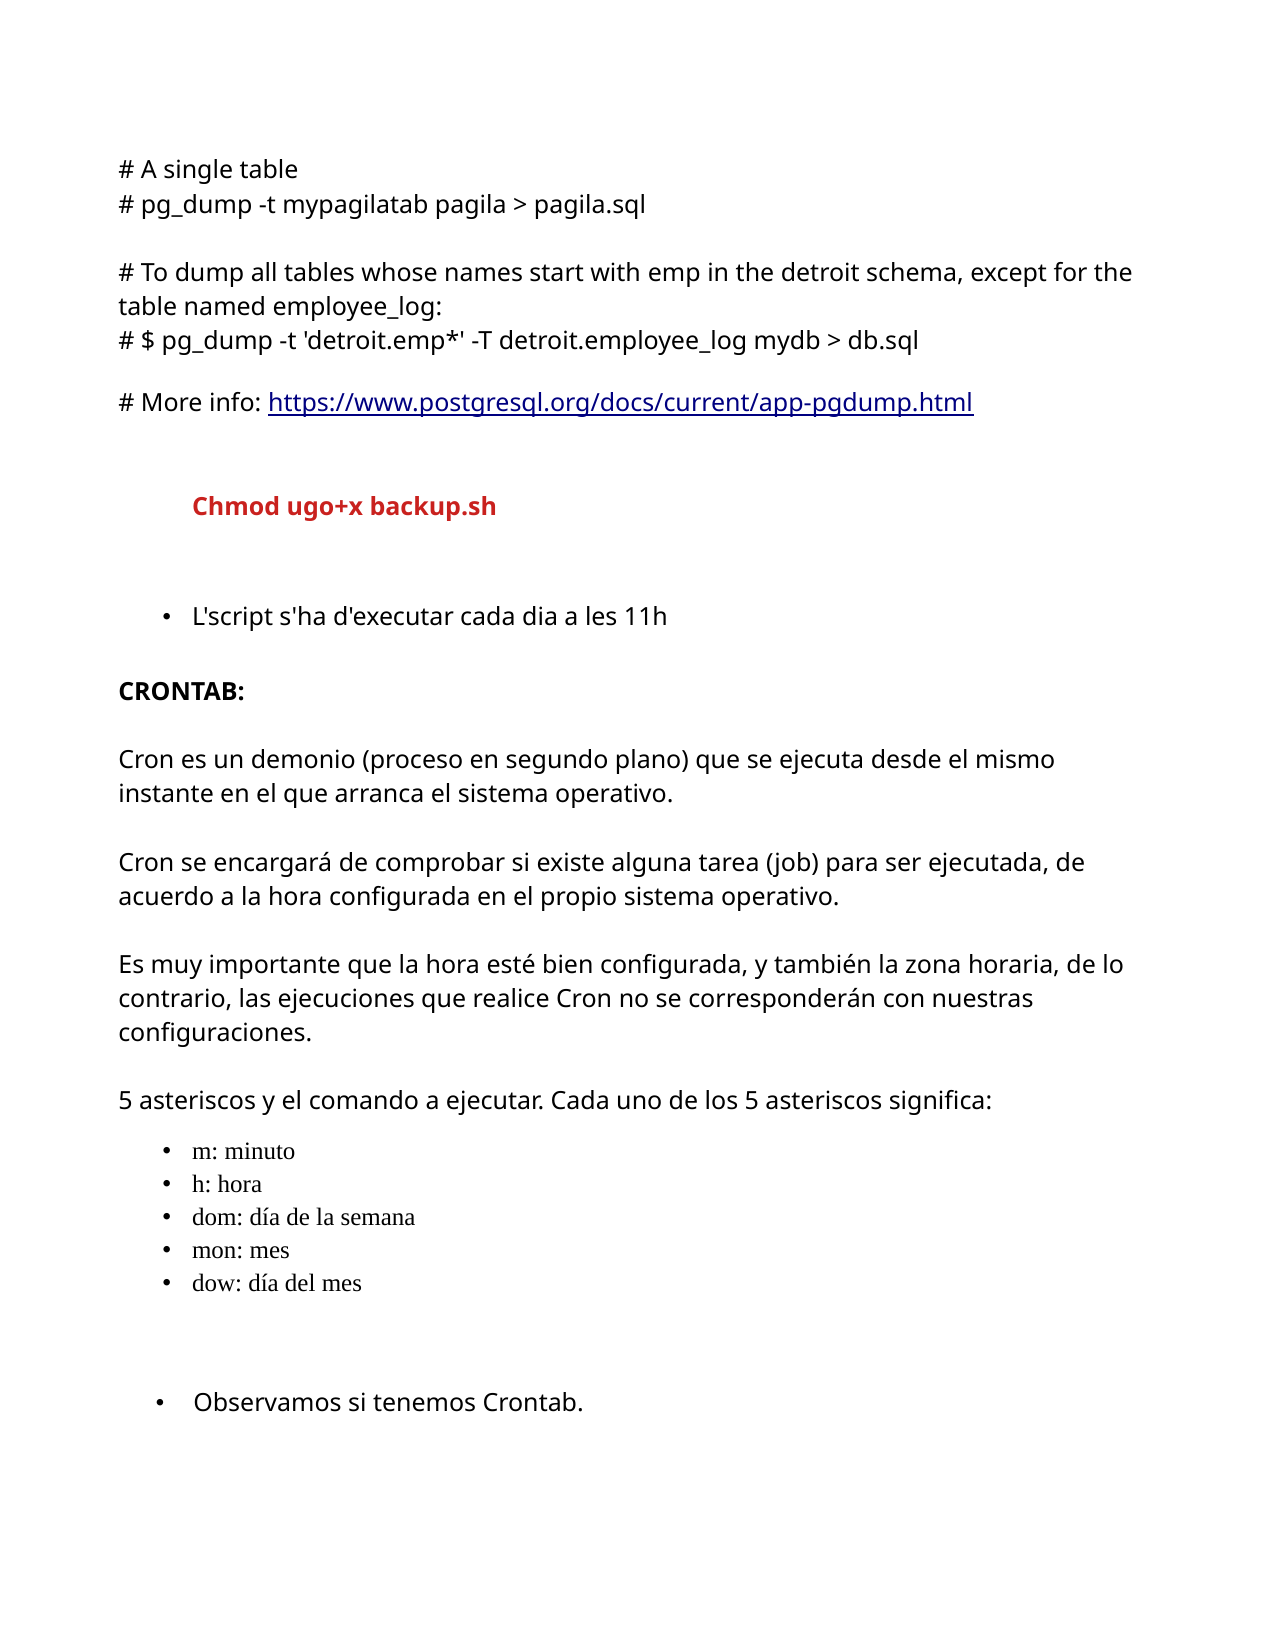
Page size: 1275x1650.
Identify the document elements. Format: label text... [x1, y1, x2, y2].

table_header CRONTAB: Observamos si tenemos Crontab. Editamos el Crontab: [118, 1316, 1157, 1418]
table_header Chmod ugo+x backup.sh L'script s'ha d'executar cada dia a les 11h Creeu el directori on deixareu les còpies. Idealment seria en una altra unitat. Idealment ho enviarem a una altra màquina que estigui físicament separada o a AWS... sudo mkdir /var/tmp/pagila Feu la copia en format comprimit Poseu-li un nom que contingui la data de la còpia Si és la primera còpia del mes, la del dia 1, s'ha de copiar en un altre directori Volem mantenir còpia dels darrers 7 dies, però només dels darrers 7 dies. Hem d'anar esborrant. Envieu un mail a l'administrador dient si tot ok, el nom i ubicació de la còpia realitzada i, si s'ha esborrat alguna còpia, de la còpia esborrada. I la mida de cadascún d'aquest 2 fitxers Modificamos el script.sh para hacerlo más automático: [118, 453, 1157, 674]
table_header # A single table # pg_dump -t mypagilatab pagila > pagila.sql # To dump all tables whose names start with emp in the detroit schema, except for the table named employee_log: # $ pg_dump -t 'detroit.emp*' -T detroit.employee_log mydb > db.sql # More info: https://www.postgresql.org/docs/current/app-pgdump.html [118, 118, 1157, 453]
table_header Cron es un demonio (proceso en segundo plano) que se ejecuta desde el mismo instante en el que arranca el sistema operativo. Cron se encargará de comprobar si existe alguna tarea (job) para ser ejecutada, de acuerdo a la hora configurada en el propio sistema operativo. Es muy importante que la hora esté bien configurada, y también la zona horaria, de lo contrario, las ejecuciones que realice Cron no se corresponderán con nuestras configuraciones. 5 asteriscos y el comando a ejecutar. Cada uno de los 5 asteriscos significa: m: minuto h: hora dom: día de la semana mon: mes dow: día del mes [118, 742, 1157, 1316]
table_header CRONTAB: Observamos si tenemos Crontab. Editamos el Crontab: [118, 674, 1157, 742]
